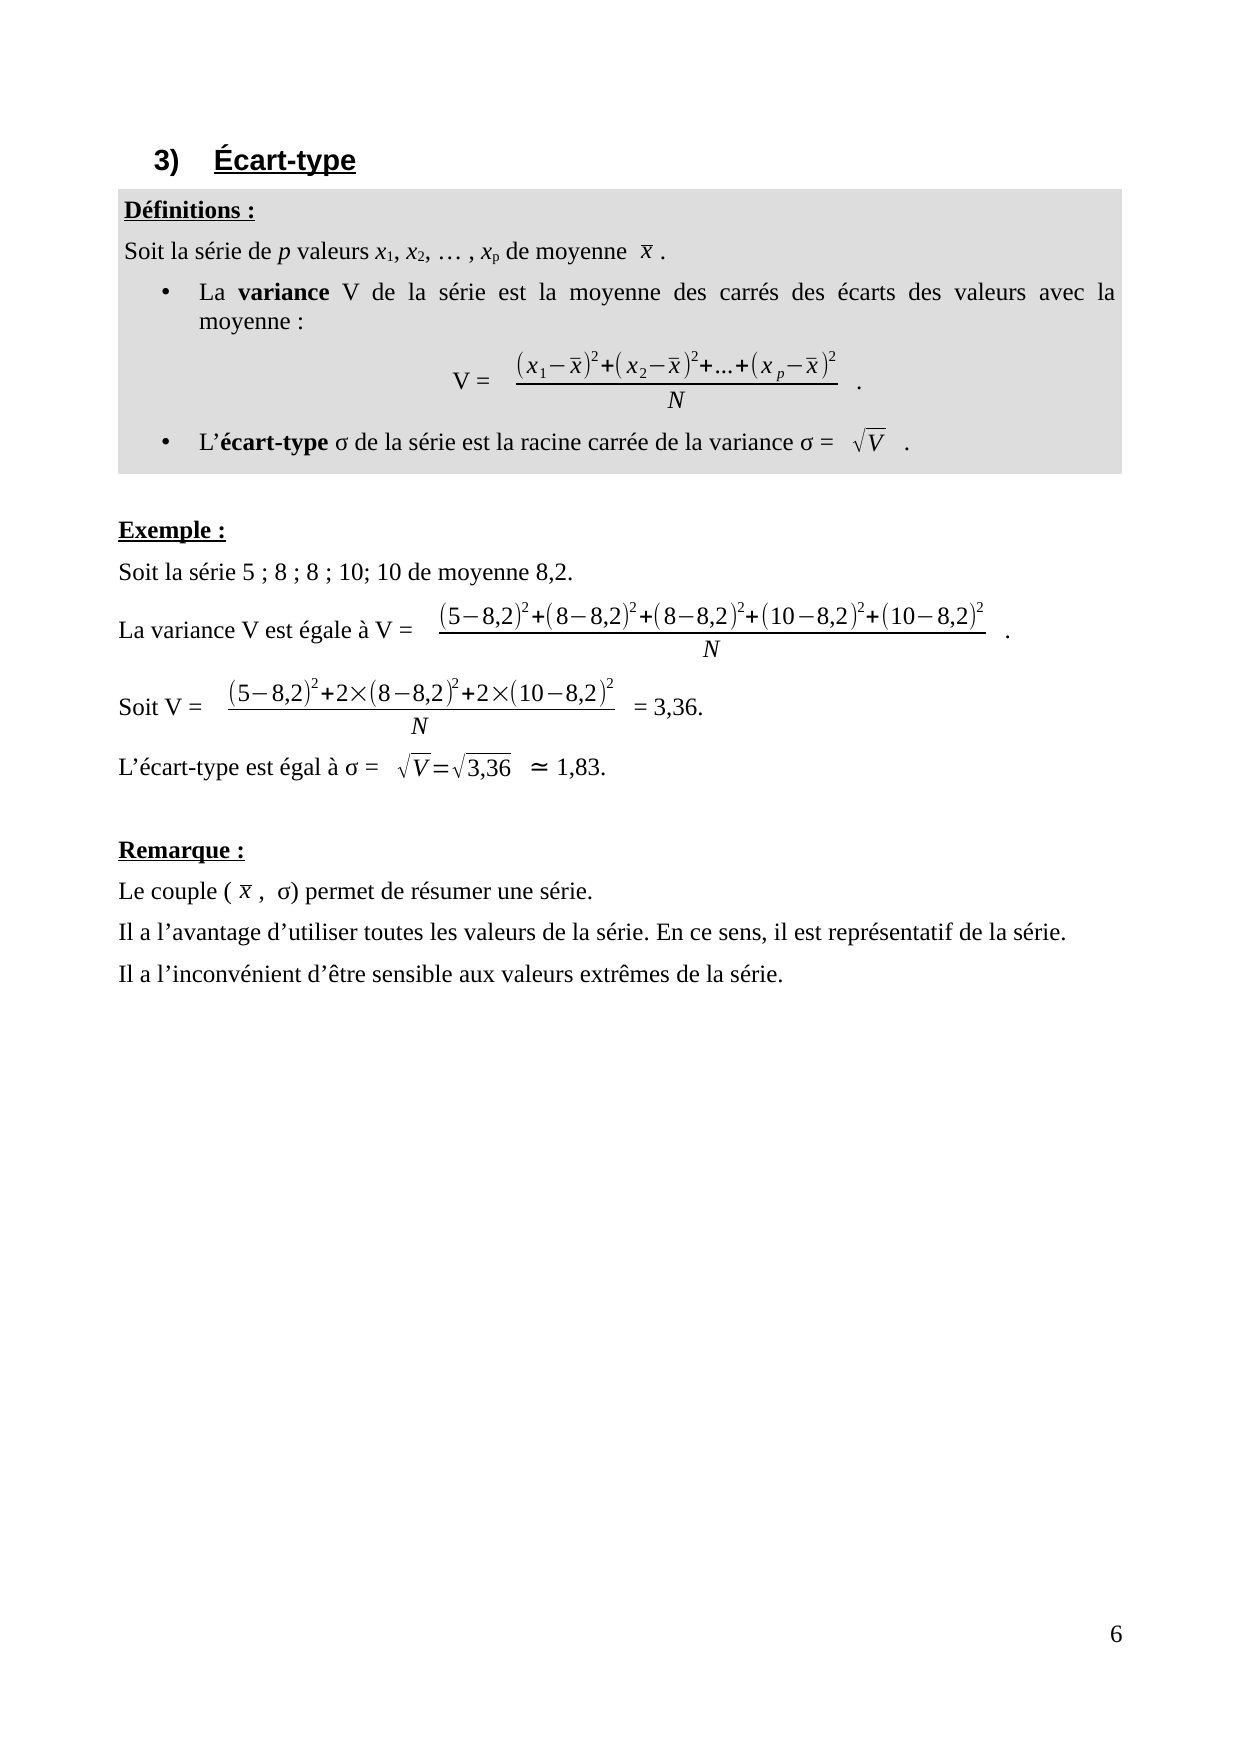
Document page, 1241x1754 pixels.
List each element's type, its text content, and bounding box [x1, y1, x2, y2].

text Il a l’inconvénient d’être sensible aux valeurs extrêmes de la série. [118, 959, 1122, 987]
text Exemple : [118, 515, 1122, 544]
text Remarque : [118, 835, 1122, 864]
text Il a l’avantage d’utiliser toutes les valeurs de la série. En ce sens, il est représentatif de la série. [118, 917, 1122, 946]
text Le couple (, σ) permet de résumer une série. [118, 876, 1122, 905]
text Soit V = = 3,36. [118, 675, 1122, 739]
subtitle Écart-type [153, 143, 1122, 177]
text La variance V est égale à V = . [118, 598, 1122, 662]
text L’écart-type est égal à σ =≃ 1,83. [118, 751, 1122, 781]
table_header Définitions : Soit la série de p valeurs x1, x2, … , xp de moyenne . La variance V de la série est la moyenne des carrés des écarts des valeurs avec la moyenne : V = . L’écart-type σ de la série est la racine carrée de la variance σ =. [118, 189, 1122, 474]
text Soit la série 5 ; 8 ; 8 ; 10; 10 de moyenne 8,2. [118, 557, 1122, 585]
